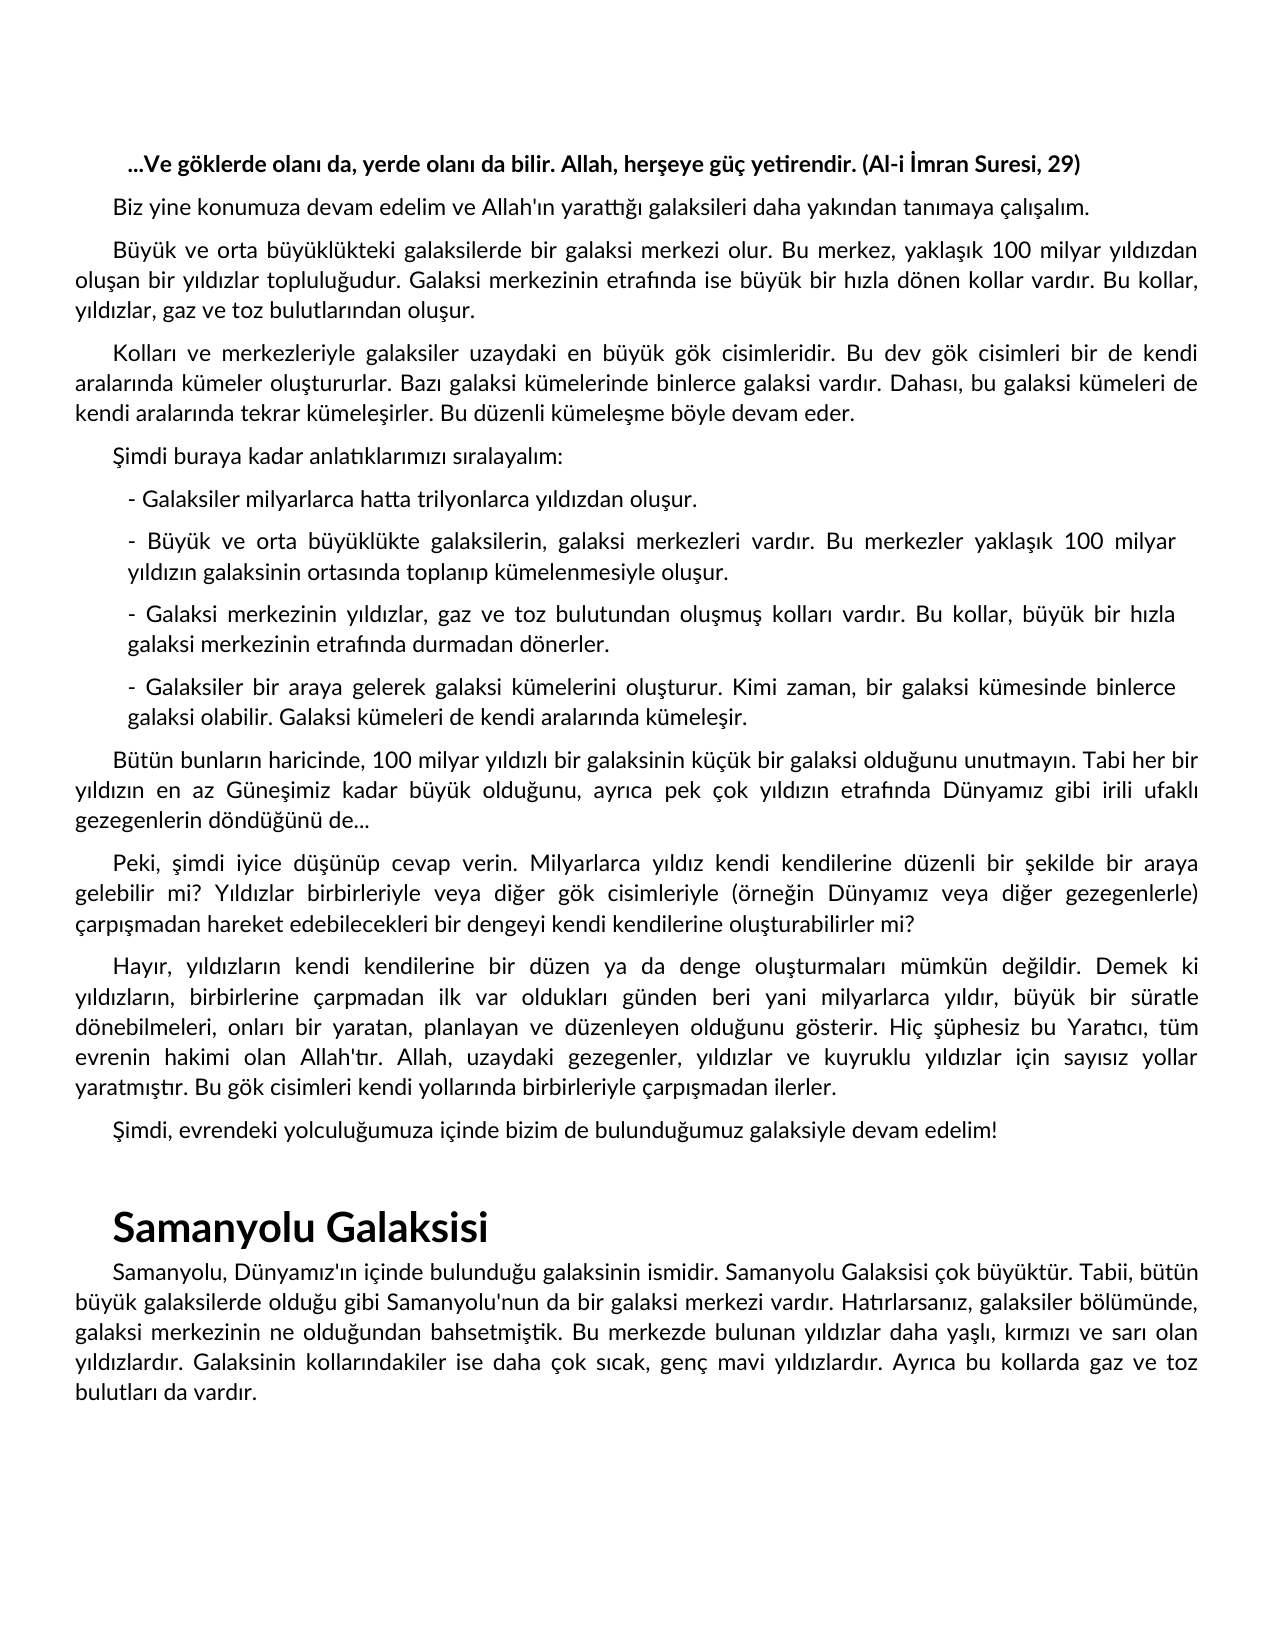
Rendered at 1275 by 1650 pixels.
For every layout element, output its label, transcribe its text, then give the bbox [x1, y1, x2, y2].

text Peki, şimdi iyice düşünüp cevap verin. Milyarlarca yıldız kendi kendilerine düzenli bir şekilde bir araya gelebilir mi? Yıldızlar birbirleriyle veya diğer gök cisimleriyle (örneğin Dünyamız veya diğer gezegenlerle) çarpışmadan hareket edebilecekleri bir dengeyi kendi kendilerine oluşturabilirler mi? [75, 849, 1200, 937]
text Şimdi, evrendeki yolculuğumuza içinde bizim de bulunduğumuz galaksiyle devam edelim! [75, 1116, 1200, 1143]
text Hayır, yıldızların kendi kendilerine bir düzen ya da denge oluşturmaları mümkün değildir. Demek ki yıldızların, birbirlerine çarpmadan ilk var oldukları günden beri yani milyarlarca yıldır, büyük bir süratle dönebilmeleri, onları bir yaratan, planlayan ve düzenleyen olduğunu gösterir. Hiç şüphesiz bu Yaratıcı, tüm evrenin hakimi olan Allah'tır. Allah, uzaydaki gezegenler, yıldızlar ve kuyruklu yıldızlar için sayısız yollar yaratmıştır. Bu gök cisimleri kendi yollarında birbirleriyle çarpışmadan ilerler. [75, 952, 1200, 1100]
text Büyük ve orta büyüklükteki galaksilerde bir galaksi merkezi olur. Bu merkez, yaklaşık 100 milyar yıldızdan oluşan bir yıldızlar topluluğudur. Galaksi merkezinin etrafında ise büyük bir hızla dönen kollar vardır. Bu kollar, yıldızlar, gaz ve toz bulutlarından oluşur. [75, 235, 1200, 323]
text - Galaksiler milyarlarca hatta trilyonlarca yıldızdan oluşur. [127, 484, 1177, 512]
text - Büyük ve orta büyüklükte galaksilerin, galaksi merkezleri vardır. Bu merkezler yaklaşık 100 milyar yıldızın galaksinin ortasında toplanıp kümelenmesiyle oluşur. [127, 527, 1177, 585]
subtitle Samanyolu Galaksisi [112, 1201, 1200, 1251]
text ...Ve göklerde olanı da, yerde olanı da bilir. Allah, herşeye güç yetirendir. (Al-i İmran Suresi, 29) [127, 150, 1177, 177]
text Bütün bunların haricinde, 100 milyar yıldızlı bir galaksinin küçük bir galaksi olduğunu unutmayın. Tabi her bir yıldızın en az Güneşimiz kadar büyük olduğunu, ayrıca pek çok yıldızın etrafında Dünyamız gibi irili ufaklı gezegenlerin döndüğünü de... [75, 746, 1200, 834]
text Kolları ve merkezleriyle galaksiler uzaydaki en büyük gök cisimleridir. Bu dev gök cisimleri bir de kendi aralarında kümeler oluştururlar. Bazı galaksi kümelerinde binlerce galaksi vardır. Dahası, bu galaksi kümeleri de kendi aralarında tekrar kümeleşirler. Bu düzenli kümeleşme böyle devam eder. [75, 338, 1200, 426]
text - Galaksiler bir araya gelerek galaksi kümelerini oluşturur. Kimi zaman, bir galaksi kümesinde binlerce galaksi olabilir. Galaksi kümeleri de kendi aralarında kümeleşir. [127, 673, 1177, 731]
text - Galaksi merkezinin yıldızlar, gaz ve toz bulutundan oluşmuş kolları vardır. Bu kollar, büyük bir hızla galaksi merkezinin etrafında durmadan dönerler. [127, 600, 1177, 658]
text Biz yine konumuza devam edelim ve Allah'ın yarattığı galaksileri daha yakından tanımaya çalışalım. [75, 193, 1200, 220]
text Şimdi buraya kadar anlatıklarımızı sıralayalım: [75, 442, 1200, 469]
text Samanyolu, Dünyamız'ın içinde bulunduğu galaksinin ismidir. Samanyolu Galaksisi çok büyüktür. Tabii, bütün büyük galaksilerde olduğu gibi Samanyolu'nun da bir galaksi merkezi vardır. Hatırlarsanız, galaksiler bölümünde, galaksi merkezinin ne olduğundan bahsetmiştik. Bu merkezde bulunan yıldızlar daha yaşlı, kırmızı ve sarı olan yıldızlardır. Galaksinin kollarındakiler ise daha çok sıcak, genç mavi yıldızlardır. Ayrıca bu kollarda gaz ve toz bulutları da vardır. [75, 1257, 1200, 1406]
